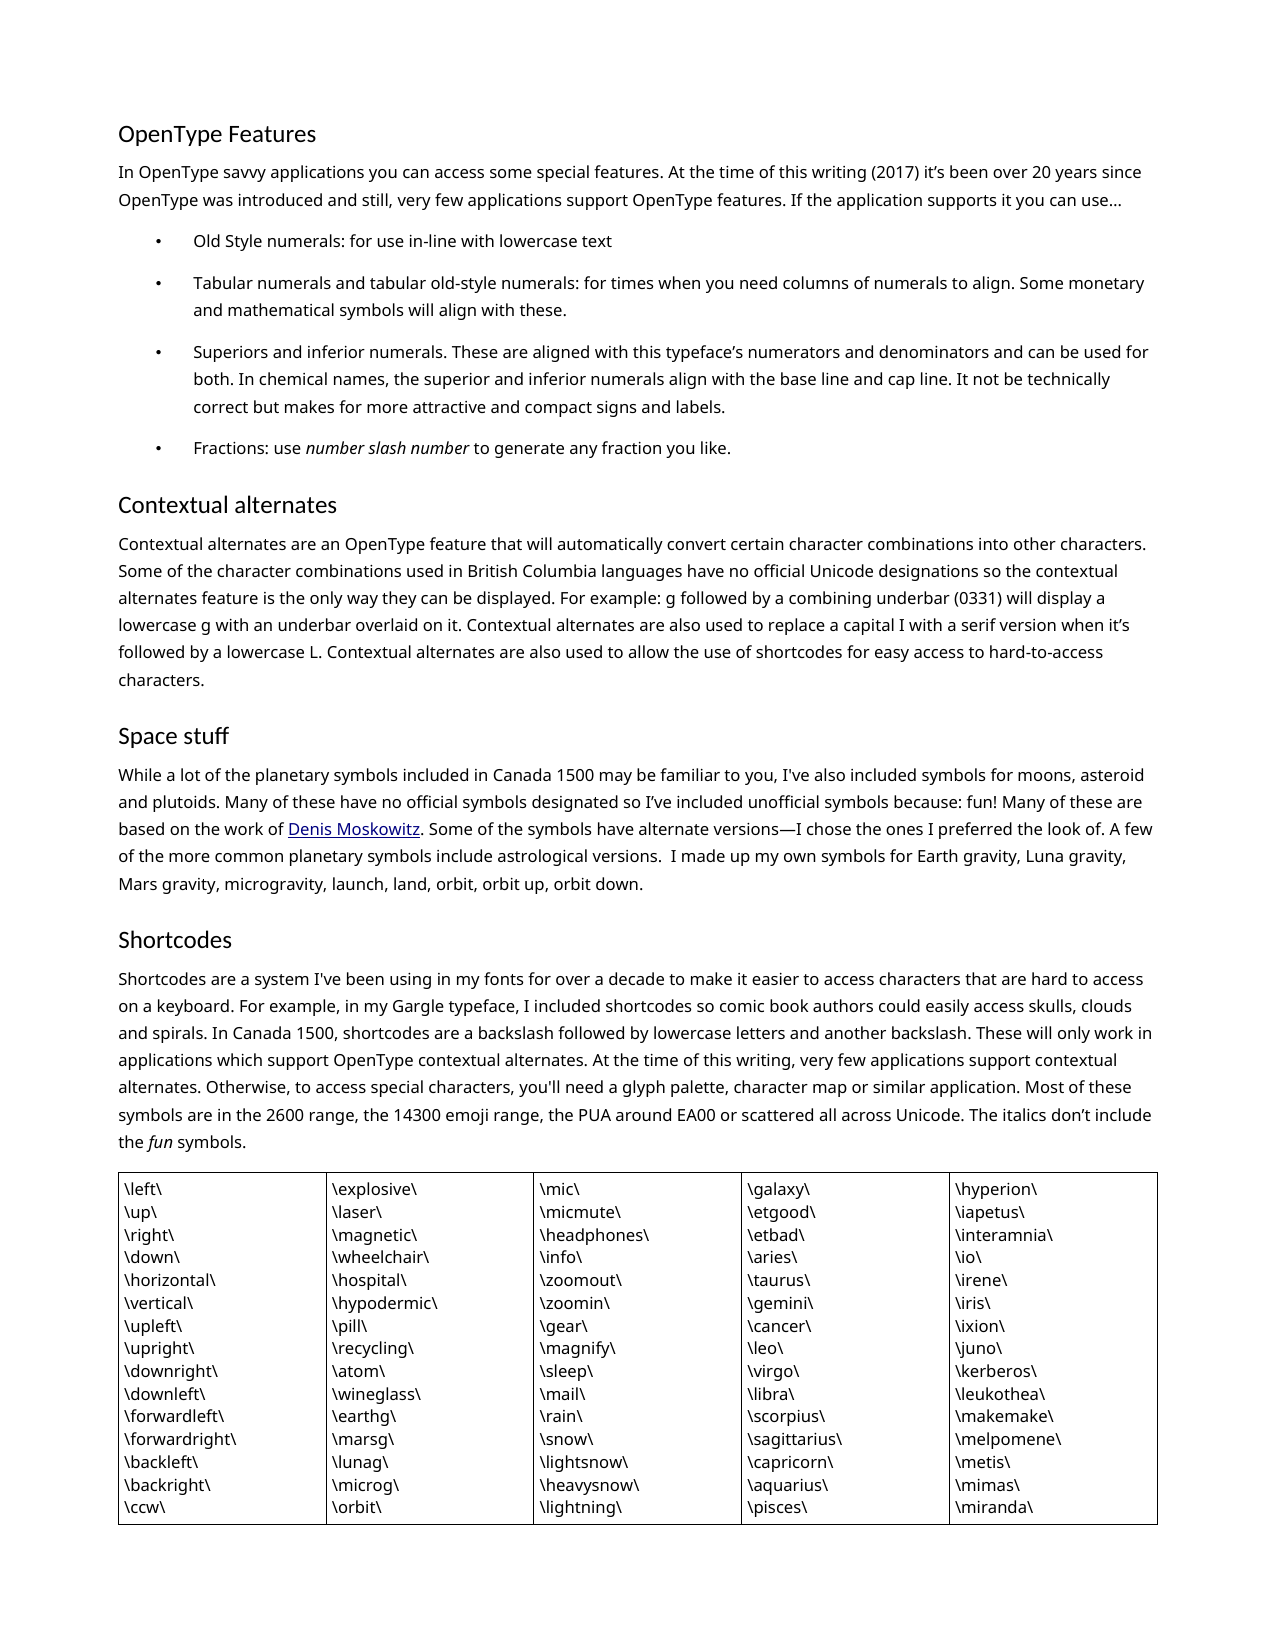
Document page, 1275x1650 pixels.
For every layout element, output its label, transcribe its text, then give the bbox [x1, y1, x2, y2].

table_header \galaxy\ \etgood\ \etbad\ \aries\ \taurus\ \gemini\ \cancer\ \leo\ \virgo\ \libra\ \scorpius\ \sagittarius\ \capricorn\ \aquarius\ \pisces\ [742, 1173, 949, 1524]
list Old Style numerals: for use in-line with lowercase text [156, 230, 1157, 253]
list Fractions: use number slash number to generate any fraction you like. [156, 437, 1157, 460]
table_header \left\ \up\ \right\ \down\ \horizontal\ \vertical\ \upleft\ \upright\ \downright\ \downleft\ \forwardleft\ \forwardright\ \backleft\ \backright\ \ccw\ [119, 1173, 326, 1524]
subtitle Space stuff [118, 720, 1157, 751]
text Shortcodes are a system I've been using in my fonts for over a decade to make it easier to access characters that are hard to access on a keyboard. For example, in my Gargle typeface, I included shortcodes so comic book authors could easily access skulls, clouds and spirals. In Canada 1500, shortcodes are a backslash followed by lowercase letters and another backslash. These will only work in applications which support OpenType contextual alternates. At the time of this writing, very few applications support contextual alternates. Otherwise, to access special characters, you'll need a glyph palette, character map or similar application. Most of these symbols are in the 2600 range, the 14300 emoji range, the PUA around EA00 or scattered all across Unicode. The italics don’t include the fun symbols. [118, 967, 1157, 1153]
text In OpenType savvy applications you can access some special features. At the time of this writing (2017) it’s been over 20 years since OpenType was introduced and still, very few applications support OpenType features. If the application supports it you can use… [118, 161, 1157, 211]
subtitle Contextual alternates [118, 489, 1157, 520]
list Tabular numerals and tabular old-style numerals: for times when you need columns of numerals to align. Some monetary and mathematical symbols will align with these. [156, 272, 1157, 322]
subtitle Shortcodes [118, 924, 1157, 955]
table_header \hyperion\ \iapetus\ \interamnia\ \io\ \irene\ \iris\ \ixion\ \juno\ \kerberos\ \leukothea\ \makemake\ \melpomene\ \metis\ \mimas\ \miranda\ [950, 1173, 1157, 1524]
table_header \explosive\ \laser\ \magnetic\ \wheelchair\ \hospital\ \hypodermic\ \pill\ \recycling\ \atom\ \wineglass\ \earthg\ \marsg\ \lunag\ \microg\ \orbit\ [327, 1173, 533, 1524]
list Superiors and inferior numerals. These are aligned with this typeface’s numerators and denominators and can be used for both. In chemical names, the superior and inferior numerals align with the base line and cap line. It not be technically correct but makes for more attractive and compact signs and labels. [156, 341, 1157, 418]
text While a lot of the planetary symbols included in Canada 1500 may be familiar to you, I've also included symbols for moons, asteroid and plutoids. Many of these have no official symbols designated so I’ve included unofficial symbols because: fun! Many of these are based on the work of Denis Moskowitz. Some of the symbols have alternate versions—I chose the ones I preferred the look of. A few of the more common planetary symbols include astrological versions. I made up my own symbols for Earth gravity, Luna gravity, Mars gravity, microgravity, launch, land, orbit, orbit up, orbit down. [118, 763, 1157, 895]
subtitle OpenType Features [118, 118, 1157, 149]
text Contextual alternates are an OpenType feature that will automatically convert certain character combinations into other characters. Some of the character combinations used in British Columbia languages have no official Unicode designations so the contextual alternates feature is the only way they can be displayed. For example: g followed by a combining underbar (0331) will display a lowercase g with an underbar overlaid on it. Contextual alternates are also used to replace a capital I with a serif version when it’s followed by a lowercase L. Contextual alternates are also used to allow the use of shortcodes for easy access to hard-to-access characters. [118, 532, 1157, 691]
table_header \mic\ \micmute\ \headphones\ \info\ \zoomout\ \zoomin\ \gear\ \magnify\ \sleep\ \mail\ \rain\ \snow\ \lightsnow\ \heavysnow\ \lightning\ [534, 1173, 741, 1524]
